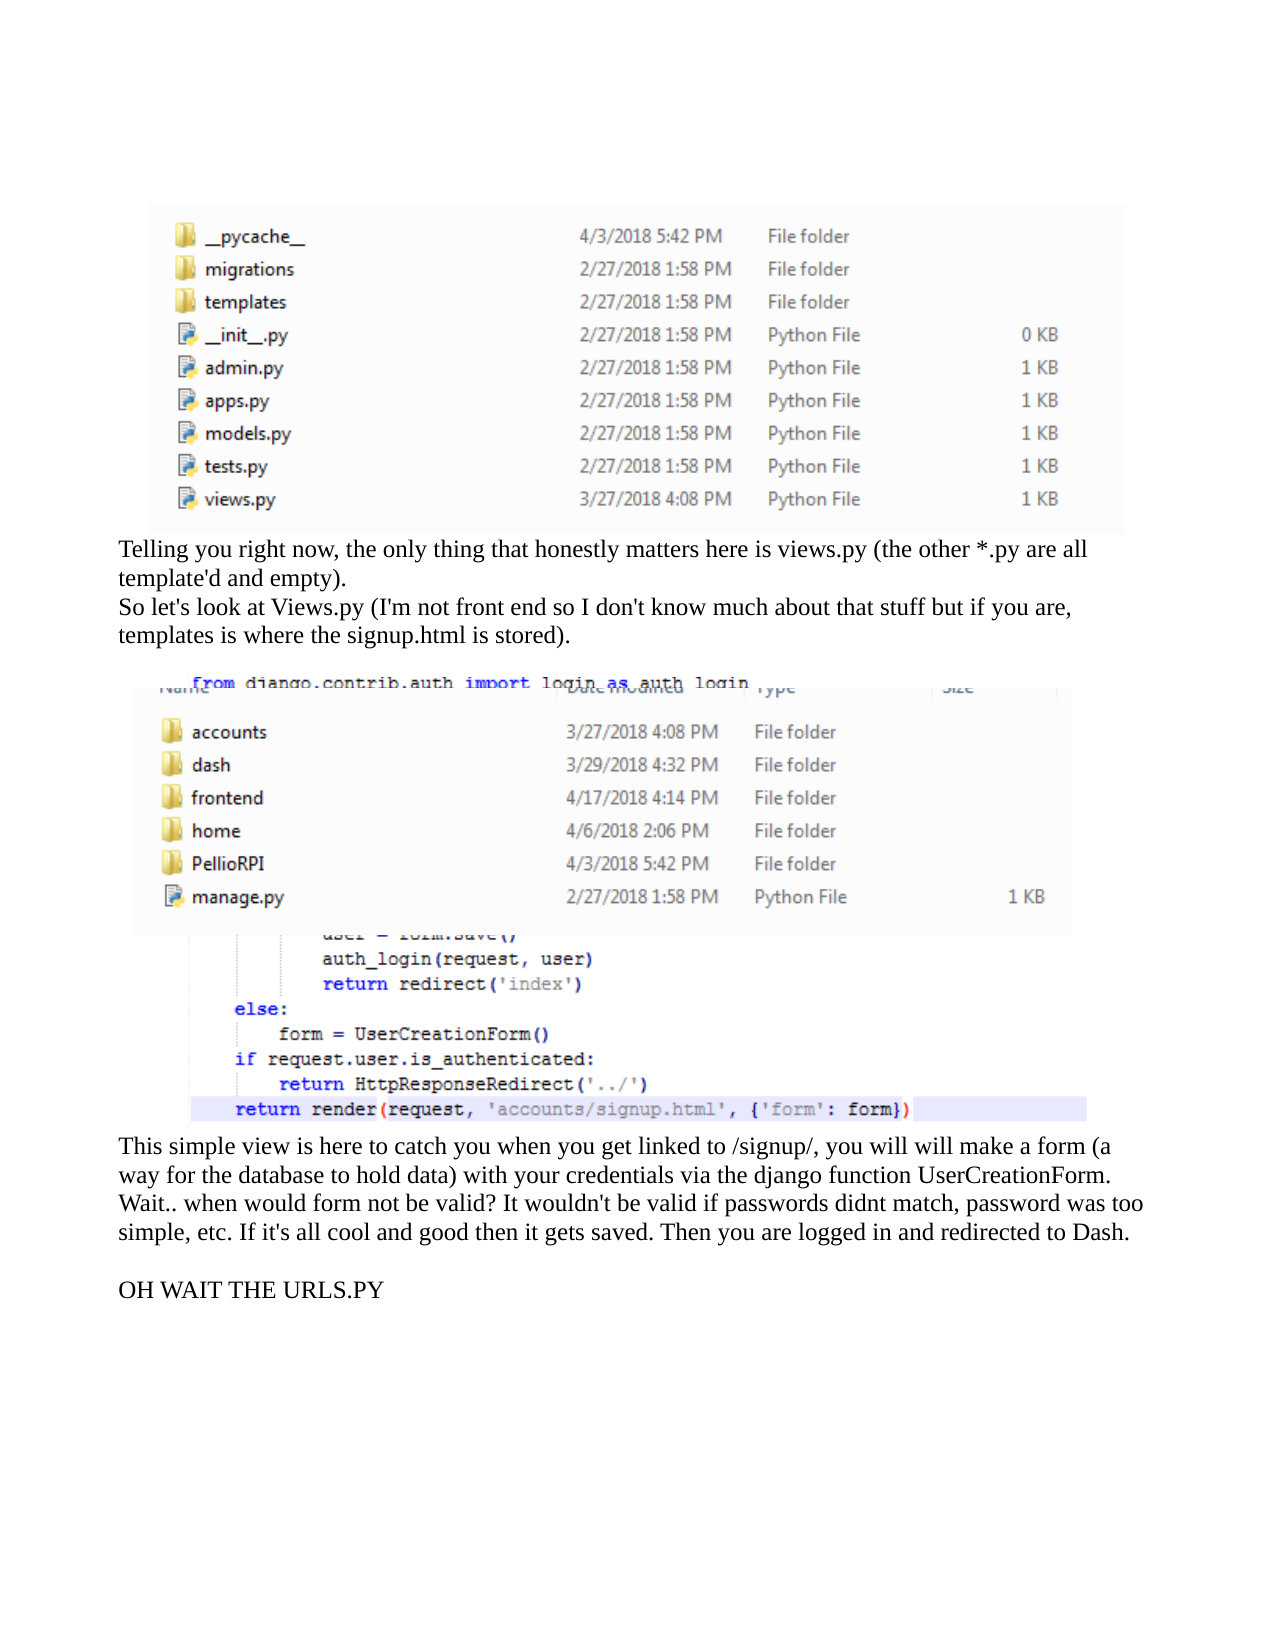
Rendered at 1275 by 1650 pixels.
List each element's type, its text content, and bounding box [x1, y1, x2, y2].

text Telling you right now, the only thing that honestly matters here is views.py (the other *.py are all template'd and empty). [118, 204, 1157, 592]
text This simple view is here to catch you when you get linked to /signup/, you will will make a form (a way for the database to hold data) with your credentials via the django function UserCreationForm. Wait.. when would form not be valid? It wouldn't be valid if passwords didnt match, password was too simple, etc. If it's all cool and good then it gets saved. Then you are logged in and redirected to Dash. OH WAIT THE URLS.PY [118, 678, 1157, 1332]
text So let's look at Views.py (I'm not front end so I don't know much about that stuff but if you are, templates is where the signup.html is stored). [118, 592, 1157, 678]
picture [149, 204, 1126, 534]
picture [131, 677, 1087, 1131]
